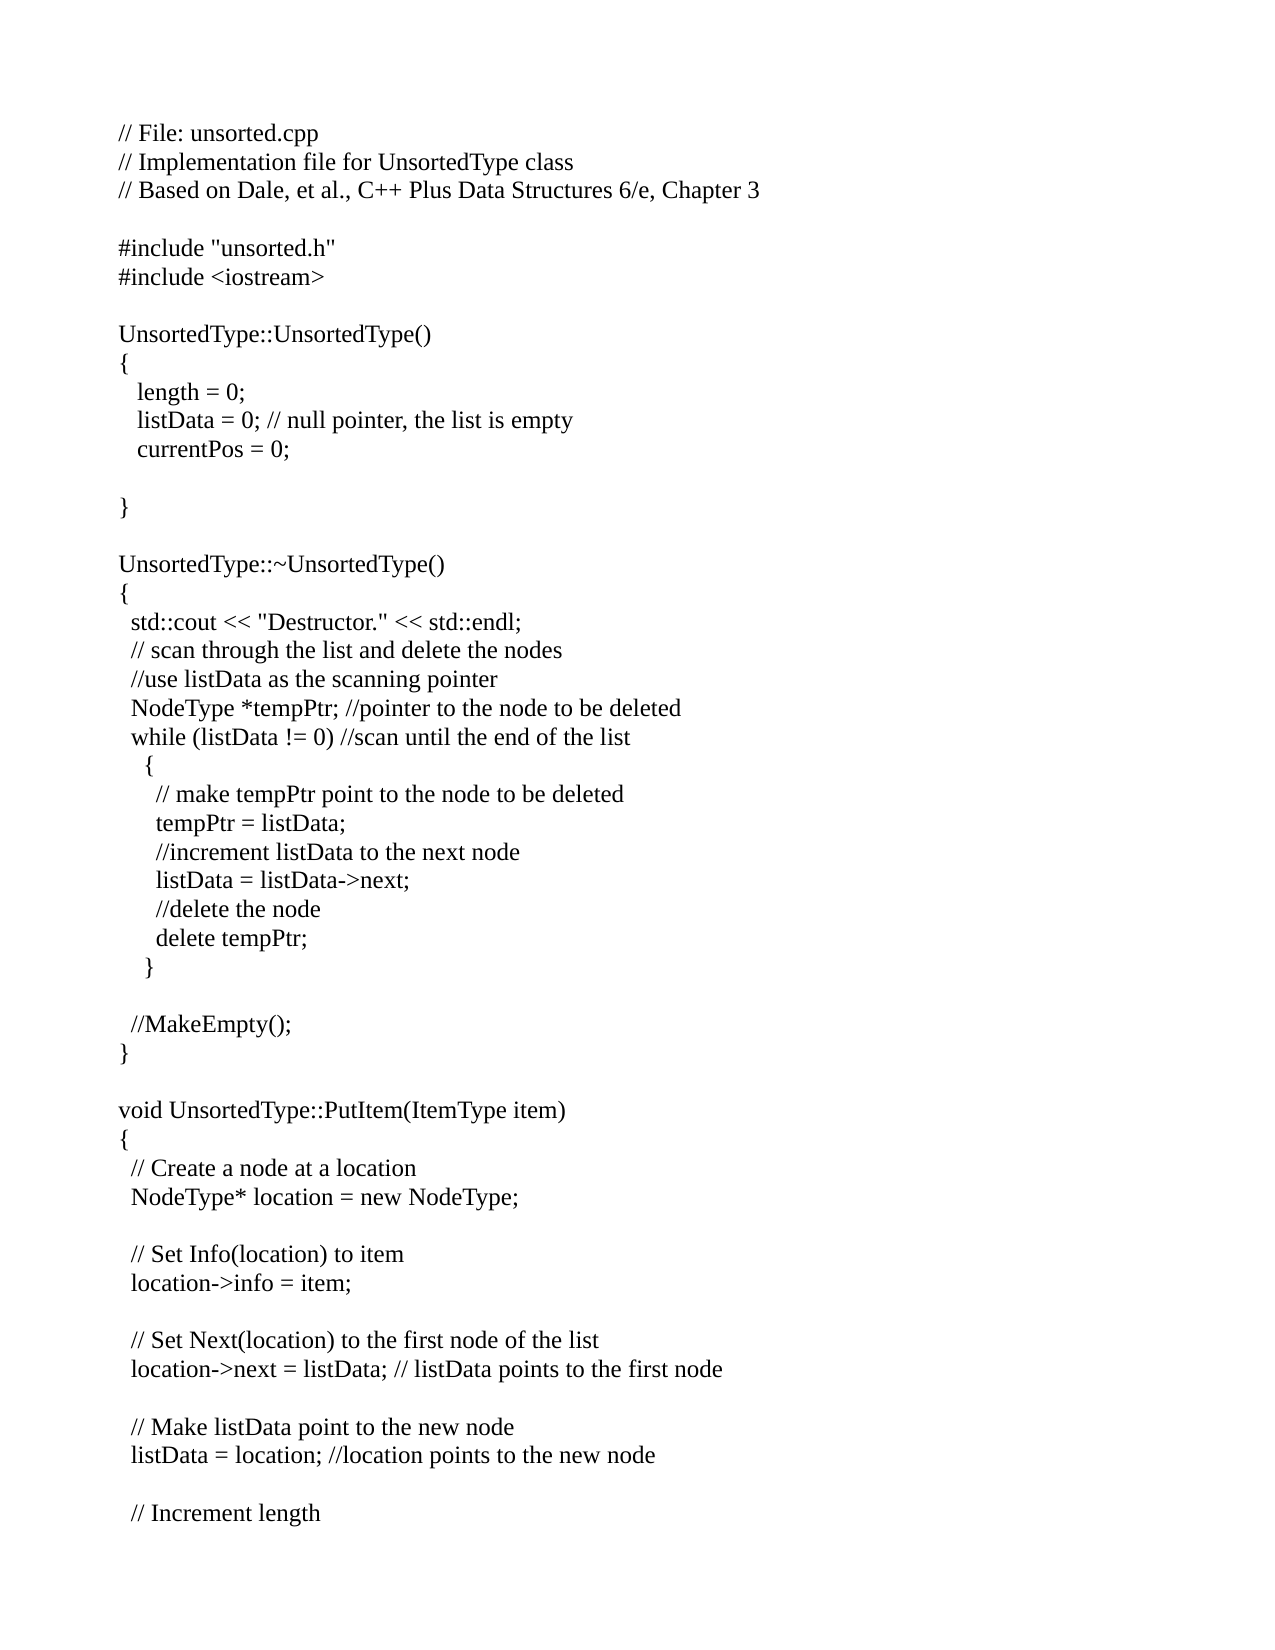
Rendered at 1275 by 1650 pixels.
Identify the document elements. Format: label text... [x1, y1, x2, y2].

text listData = 0; // null pointer, the list is empty [118, 406, 1157, 434]
text // Create a node at a location [118, 1153, 1157, 1182]
text std::cout << "Destructor." << std::endl; [118, 607, 1157, 636]
text tempPtr = listData; [118, 808, 1157, 837]
text { [118, 348, 1157, 377]
text // Make listData point to the new node [118, 1412, 1157, 1441]
text currentPos = 0; [118, 434, 1157, 463]
text //MakeEmpty(); [118, 1009, 1157, 1038]
text { [118, 751, 1157, 779]
text #include <iostream> [118, 262, 1157, 291]
text UnsortedType::~UnsortedType() [118, 549, 1157, 578]
text { [118, 1124, 1157, 1153]
text UnsortedType::UnsortedType() [118, 319, 1157, 348]
text void UnsortedType::PutItem(ItemType item) [118, 1096, 1157, 1124]
text #include "unsorted.h" [118, 233, 1157, 262]
text } [118, 1038, 1157, 1067]
text // scan through the list and delete the nodes [118, 636, 1157, 664]
text { [118, 578, 1157, 607]
text length = 0; [118, 377, 1157, 406]
text // Implementation file for UnsortedType class [118, 147, 1157, 176]
text listData = listData->next; [118, 866, 1157, 894]
text // Based on Dale, et al., C++ Plus Data Structures 6/e, Chapter 3 [118, 176, 1157, 204]
text location->info = item; [118, 1268, 1157, 1297]
text } [118, 952, 1157, 981]
text //increment listData to the next node [118, 837, 1157, 866]
text NodeType *tempPtr; //pointer to the node to be deleted [118, 693, 1157, 722]
text } [118, 492, 1157, 521]
text delete tempPtr; [118, 923, 1157, 952]
text NodeType* location = new NodeType; [118, 1182, 1157, 1211]
text // Increment length [118, 1498, 1157, 1527]
text // Set Next(location) to the first node of the list [118, 1326, 1157, 1354]
text // make tempPtr point to the node to be deleted [118, 779, 1157, 808]
text // File: unsorted.cpp [118, 118, 1157, 147]
text //delete the node [118, 894, 1157, 923]
text location->next = listData; // listData points to the first node [118, 1354, 1157, 1383]
text //use listData as the scanning pointer [118, 664, 1157, 693]
text listData = location; //location points to the new node [118, 1441, 1157, 1469]
text while (listData != 0) //scan until the end of the list [118, 722, 1157, 751]
text // Set Info(location) to item [118, 1239, 1157, 1268]
